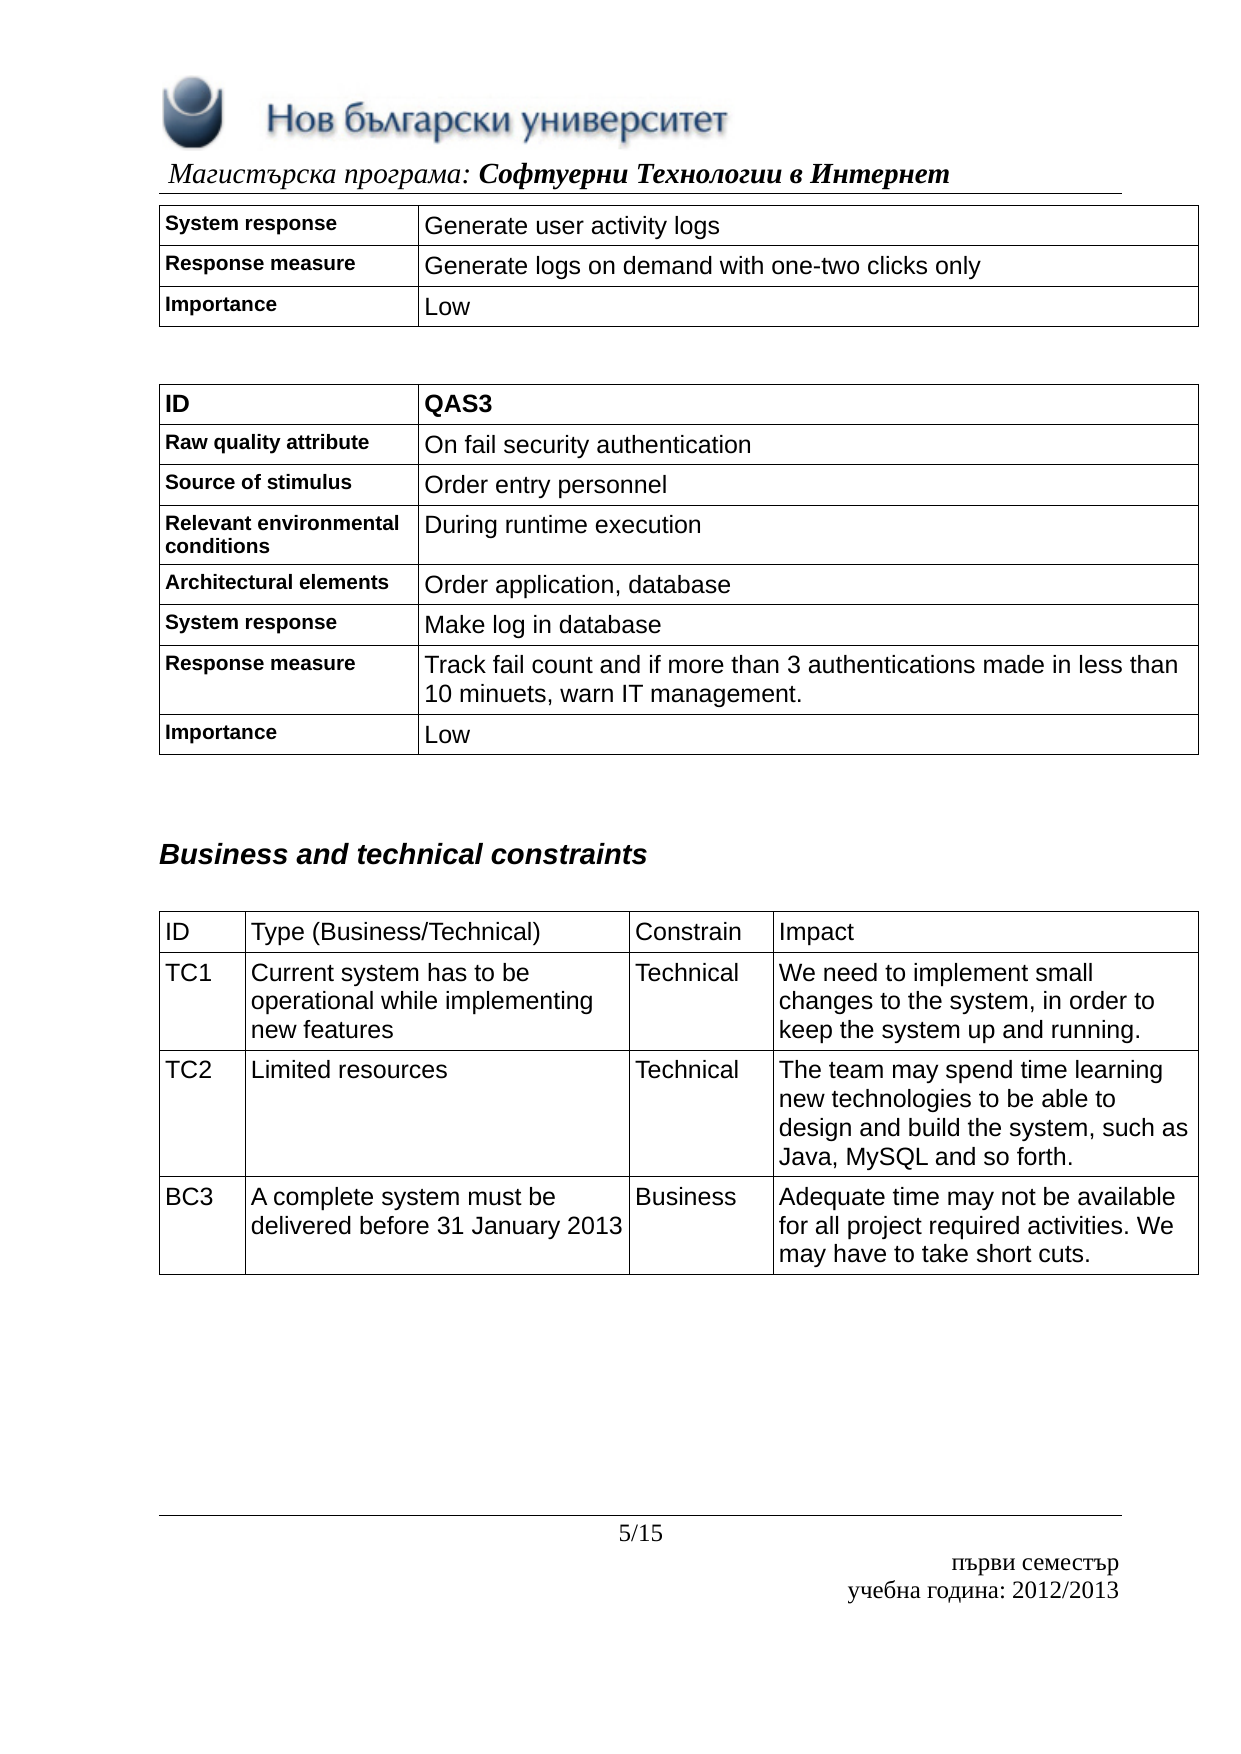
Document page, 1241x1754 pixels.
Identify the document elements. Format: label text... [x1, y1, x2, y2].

table_cell Low [419, 287, 1198, 326]
table_header Impact [774, 912, 1198, 952]
table_cell Generate user activity logs [419, 206, 1198, 245]
table_cell Architectural elements [160, 565, 418, 604]
table_cell Make log in database [419, 605, 1198, 645]
table_cell Importance [160, 287, 418, 326]
table_cell Current system has to be operational while implementing new features [246, 953, 629, 1049]
table_cell Low [419, 715, 1198, 754]
table_cell Track fail count and if more than 3 authentications made in less than 10 minuets, warn IT management. [419, 646, 1198, 714]
table_cell Raw quality attribute [160, 425, 418, 464]
table_cell We need to implement small changes to the system, in order to keep the system up and running. [774, 953, 1198, 1049]
table_header Constrain [630, 912, 773, 952]
table_cell Relevant environmental conditions [160, 506, 418, 564]
table_cell Limited resources [246, 1051, 629, 1176]
table_cell TC2 [160, 1051, 245, 1176]
table_cell Order entry personnel [419, 465, 1198, 504]
table_cell Technical [630, 1051, 773, 1176]
table_cell Source of stimulus [160, 465, 418, 504]
table_cell The team may spend time learning new technologies to be able to design and build the system, such as Java, MySQL and so forth. [774, 1051, 1198, 1176]
table_cell Technical [630, 953, 773, 1049]
table_cell System response [160, 605, 418, 645]
table_cell On fail security authentication [419, 425, 1198, 464]
table_cell Importance [160, 715, 418, 754]
table_cell Generate logs on demand with one-two clicks only [419, 246, 1198, 286]
table_cell Adequate time may not be available for all project required activities. We may have to take short cuts. [774, 1177, 1198, 1274]
table_cell Response measure [160, 246, 418, 286]
table_cell A complete system must be delivered before 31 January 2013 [246, 1177, 629, 1274]
table_header ID [160, 912, 245, 952]
subtitle Business and technical constraints [159, 837, 1122, 870]
table_cell Order application, database [419, 565, 1198, 604]
table_header ID [160, 385, 418, 424]
picture [162, 75, 736, 151]
table_cell TC1 [160, 953, 245, 1049]
table_cell System response [160, 206, 418, 245]
table_cell Response measure [160, 646, 418, 714]
table_cell Business [630, 1177, 773, 1274]
table_cell During runtime execution [419, 506, 1198, 564]
table_cell BC3 [160, 1177, 245, 1274]
table_header Type (Business/Technical) [246, 912, 629, 952]
table_header QAS3 [419, 385, 1198, 424]
